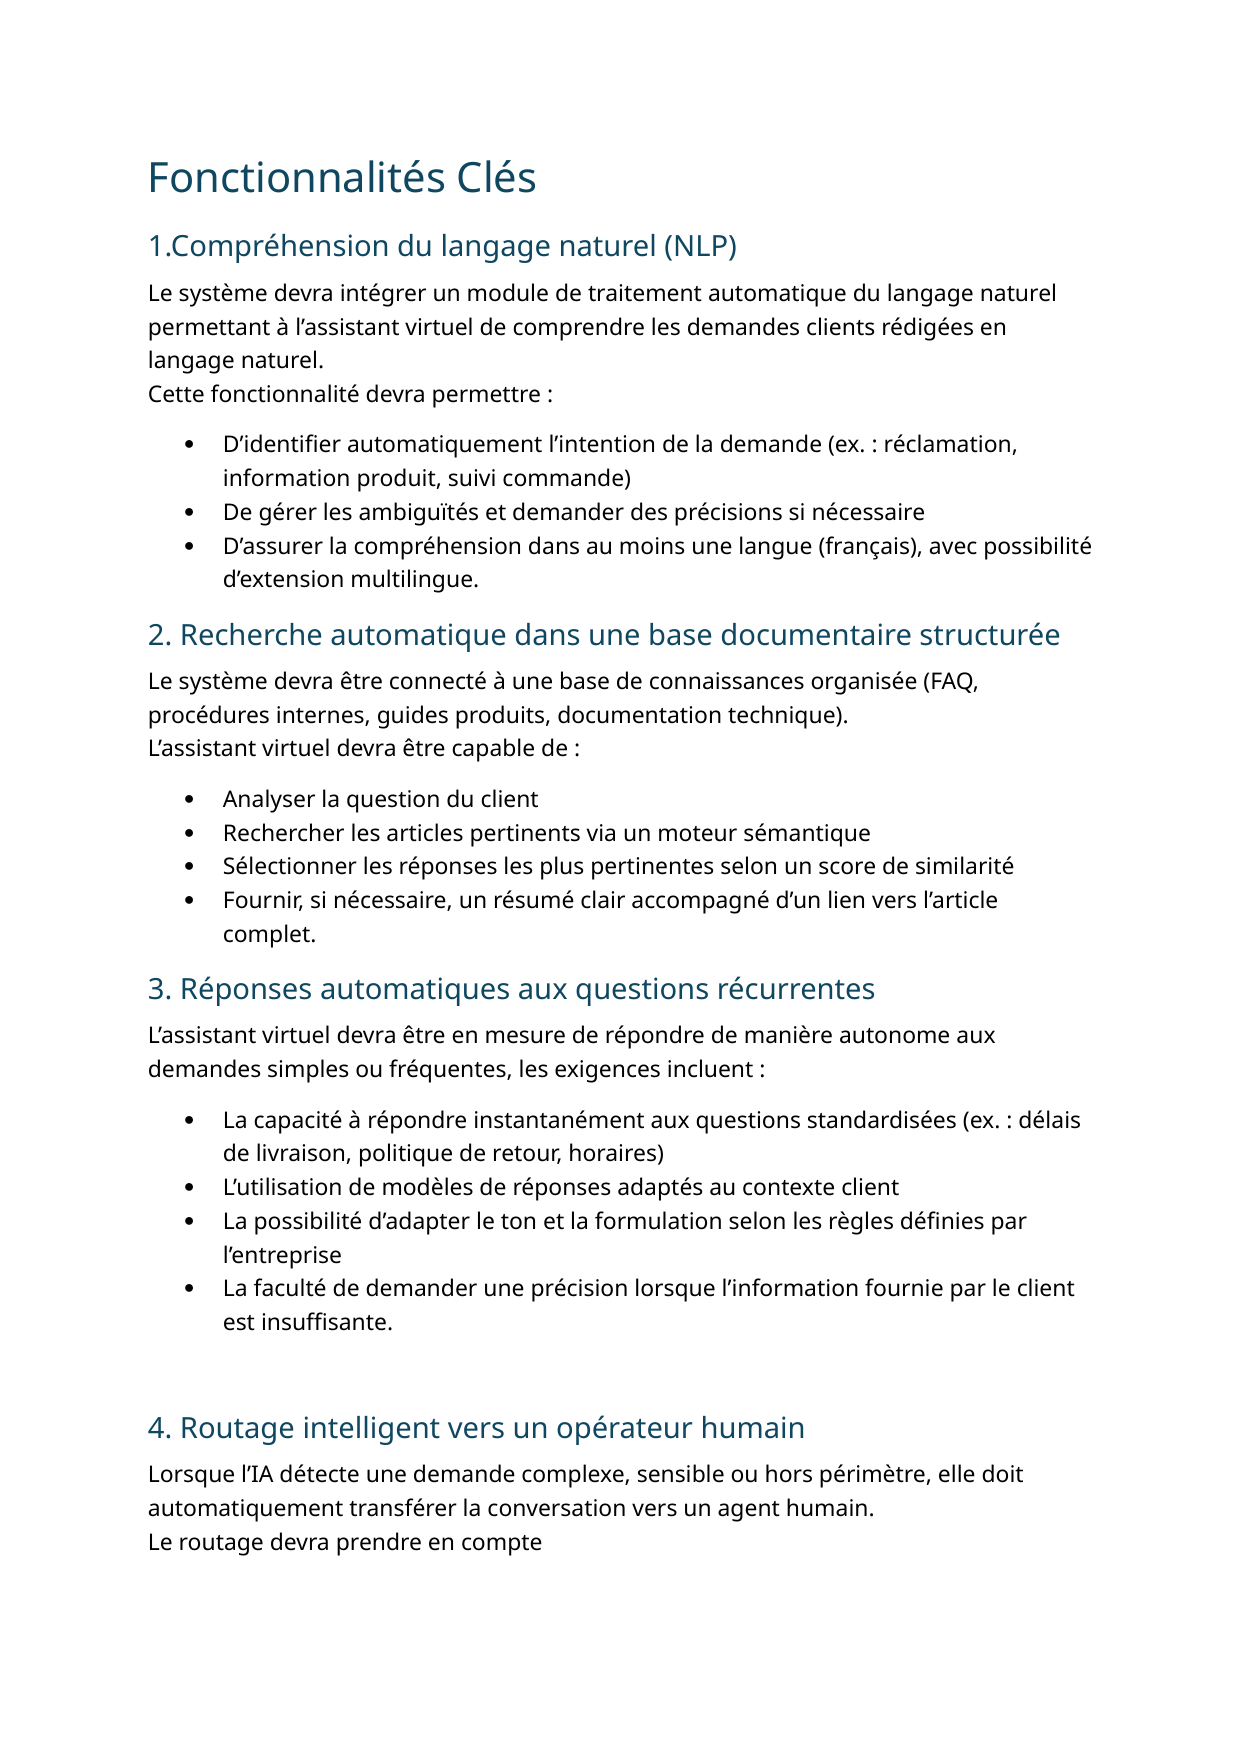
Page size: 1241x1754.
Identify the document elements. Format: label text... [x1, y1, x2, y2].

list Rechercher les articles pertinents via un moteur sémantique [185, 817, 1093, 848]
subtitle 3. Réponses automatiques aux questions récurrentes [148, 968, 1093, 1008]
subtitle 2. Recherche automatique dans une base documentaire structurée [148, 614, 1093, 653]
subtitle 1.Compréhension du langage naturel (NLP) [148, 226, 1093, 265]
list La capacité à répondre instantanément aux questions standardisées (ex. : délais de livraison, politique de retour, horaires) [185, 1103, 1093, 1168]
list De gérer les ambiguïtés et demander des précisions si nécessaire [185, 496, 1093, 527]
list La possibilité d’adapter le ton et la formulation selon les règles définies par l’entreprise [185, 1205, 1093, 1270]
list D’identifier automatiquement l’intention de la demande (ex. : réclamation, information produit, suivi commande) [185, 428, 1093, 493]
list Sélectionner les réponses les plus pertinentes selon un score de similarité [185, 850, 1093, 882]
text L’assistant virtuel devra être en mesure de répondre de manière autonome aux demandes simples ou fréquentes, les exigences incluent : [148, 1019, 1093, 1084]
text Le système devra intégrer un module de traitement automatique du langage naturel permettant à l’assistant virtuel de comprendre les demandes clients rédigées en langage naturel. Cette fonctionnalité devra permettre : [148, 277, 1093, 409]
text Le système devra être connecté à une base de connaissances organisée (FAQ, procédures internes, guides produits, documentation technique). L’assistant virtuel devra être capable de : [148, 665, 1093, 764]
list L’utilisation de modèles de réponses adaptés au contexte client [185, 1171, 1093, 1202]
list La faculté de demander une précision lorsque l’information fournie par le client est insuffisante. [185, 1272, 1093, 1337]
list D’assurer la compréhension dans au moins une langue (français), avec possibilité d’extension multilingue. [185, 529, 1093, 594]
text Lorsque l’IA détecte une demande complexe, sensible ou hors périmètre, elle doit automatiquement transférer la conversation vers un agent humain. Le routage devra prendre en compte [148, 1458, 1093, 1557]
subtitle Fonctionnalités Clés [148, 148, 1093, 204]
subtitle 4. Routage intelligent vers un opérateur humain [148, 1407, 1093, 1447]
list Fournir, si nécessaire, un résumé clair accompagné d’un lien vers l’article complet. [185, 884, 1093, 949]
list Analyser la question du client [185, 783, 1093, 814]
